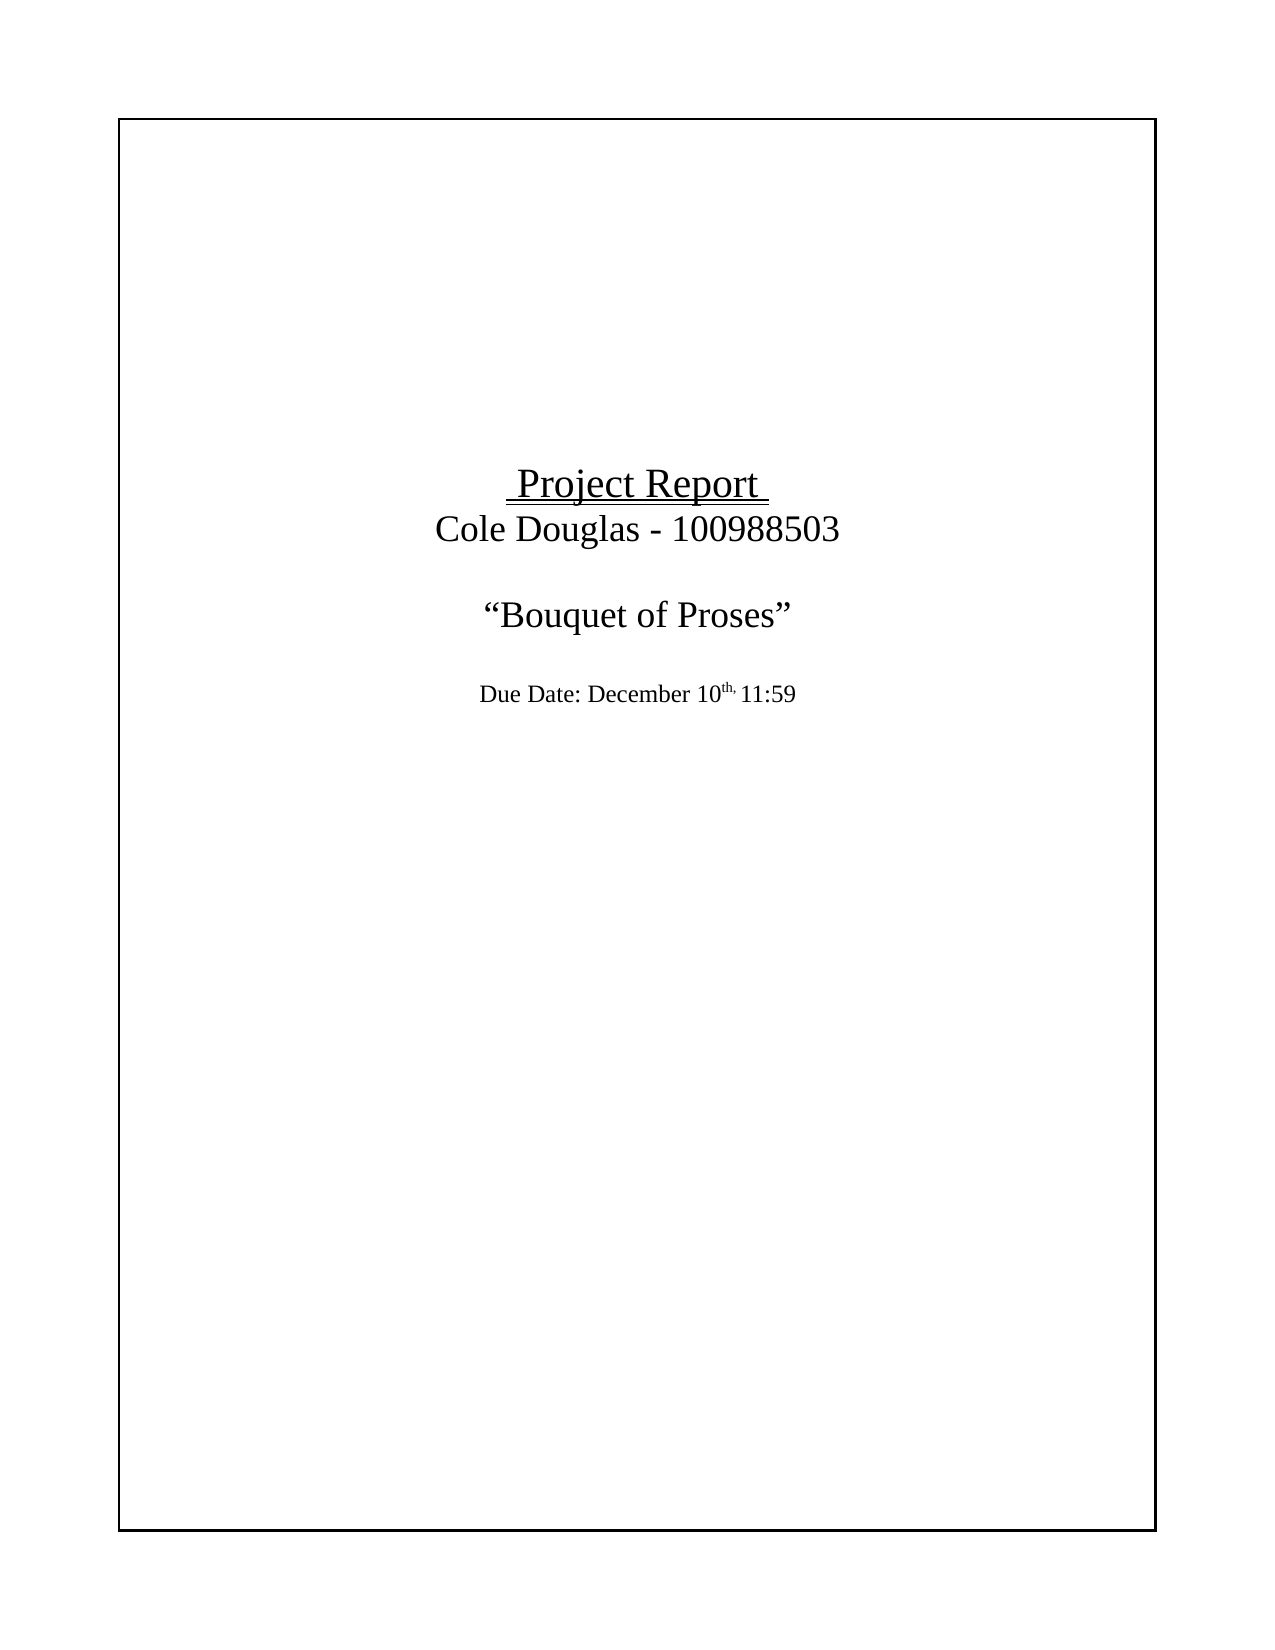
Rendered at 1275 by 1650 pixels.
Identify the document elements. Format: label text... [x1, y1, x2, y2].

text Cole Douglas - 100988503 [123, 507, 1152, 550]
text “Bouquet of Proses” [123, 593, 1152, 636]
text Due Date: December 10th, 11:59 [123, 679, 1152, 708]
text Project Report [123, 459, 1152, 507]
